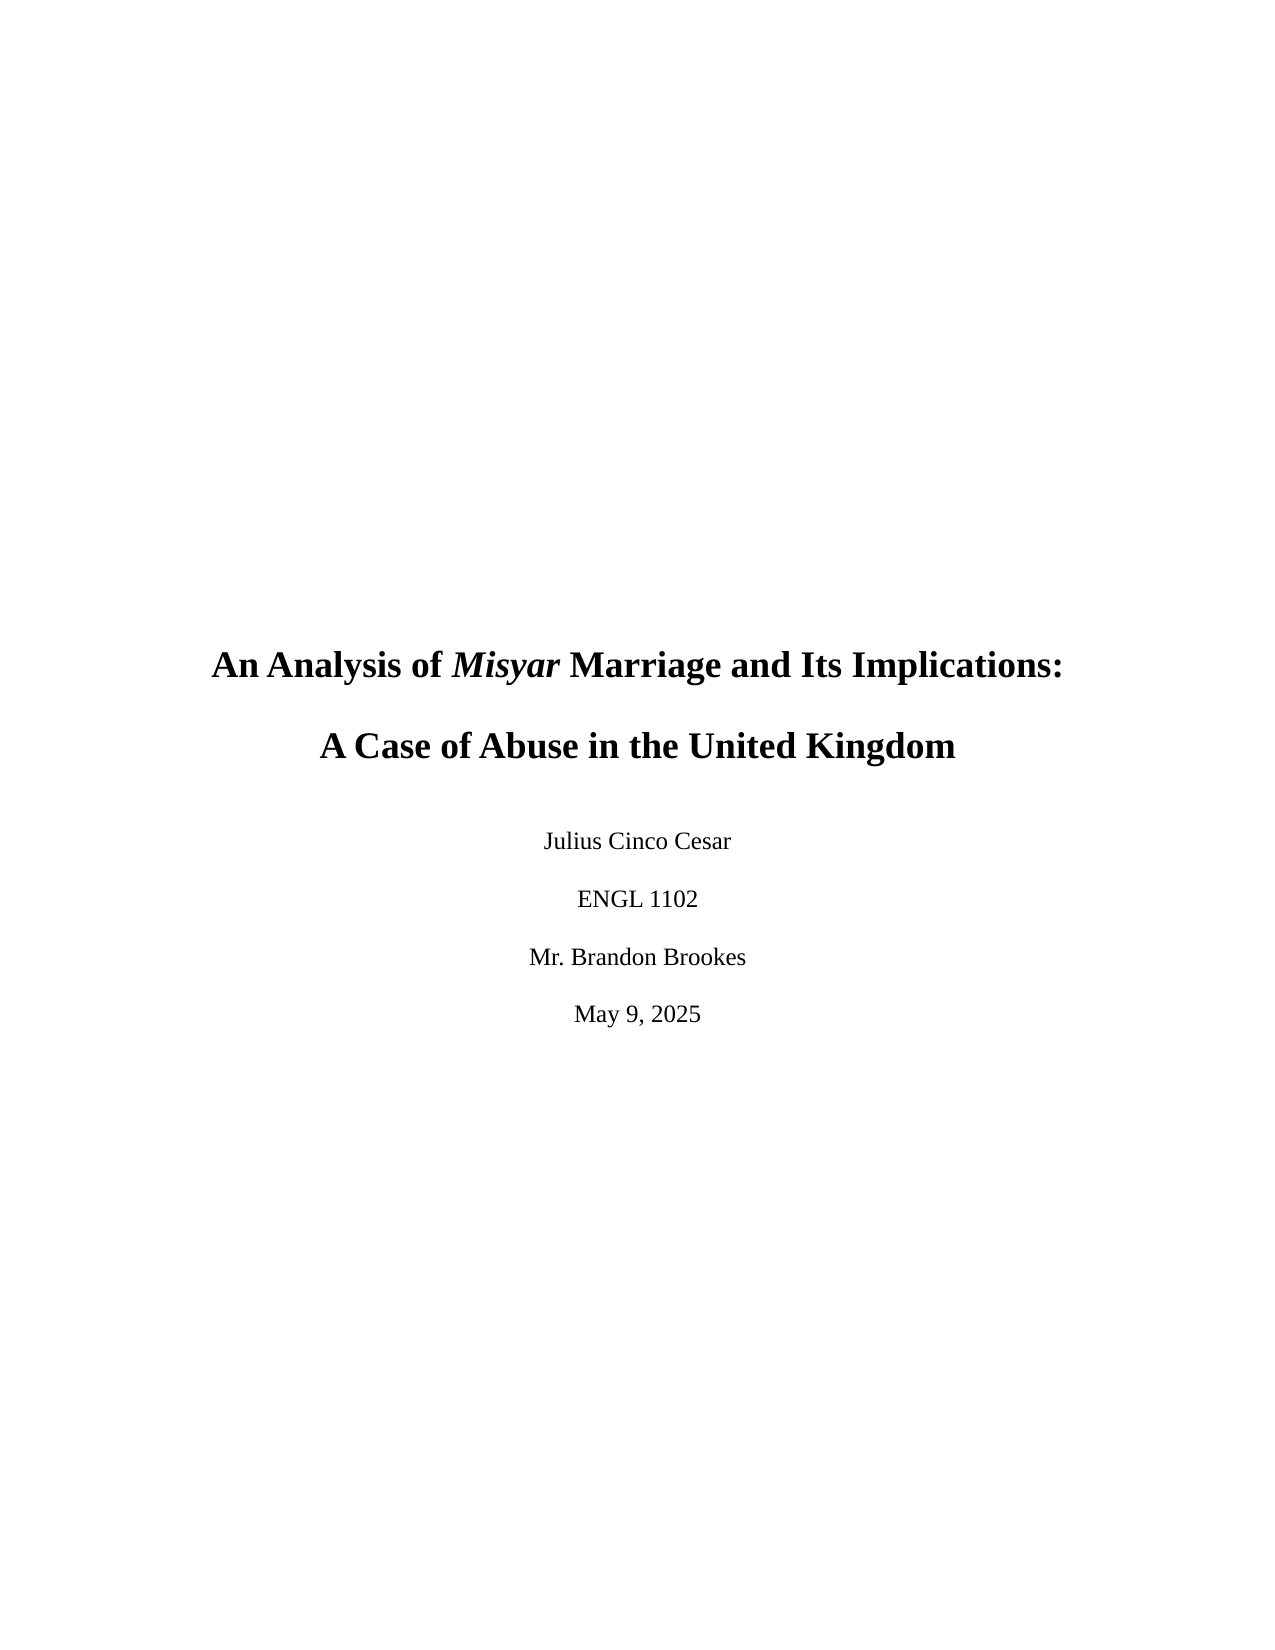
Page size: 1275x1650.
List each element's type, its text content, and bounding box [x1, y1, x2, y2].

subtitle An Analysis of Misyar Marriage and Its Implications: [118, 642, 1157, 686]
text ENGL 1102 [118, 884, 1157, 913]
text Mr. Brandon Brookes [118, 942, 1157, 971]
text May 9, 2025 [118, 999, 1157, 1028]
subtitle A Case of Abuse in the United Kingdom [118, 723, 1157, 766]
text Julius Cinco Cesar [118, 826, 1157, 855]
